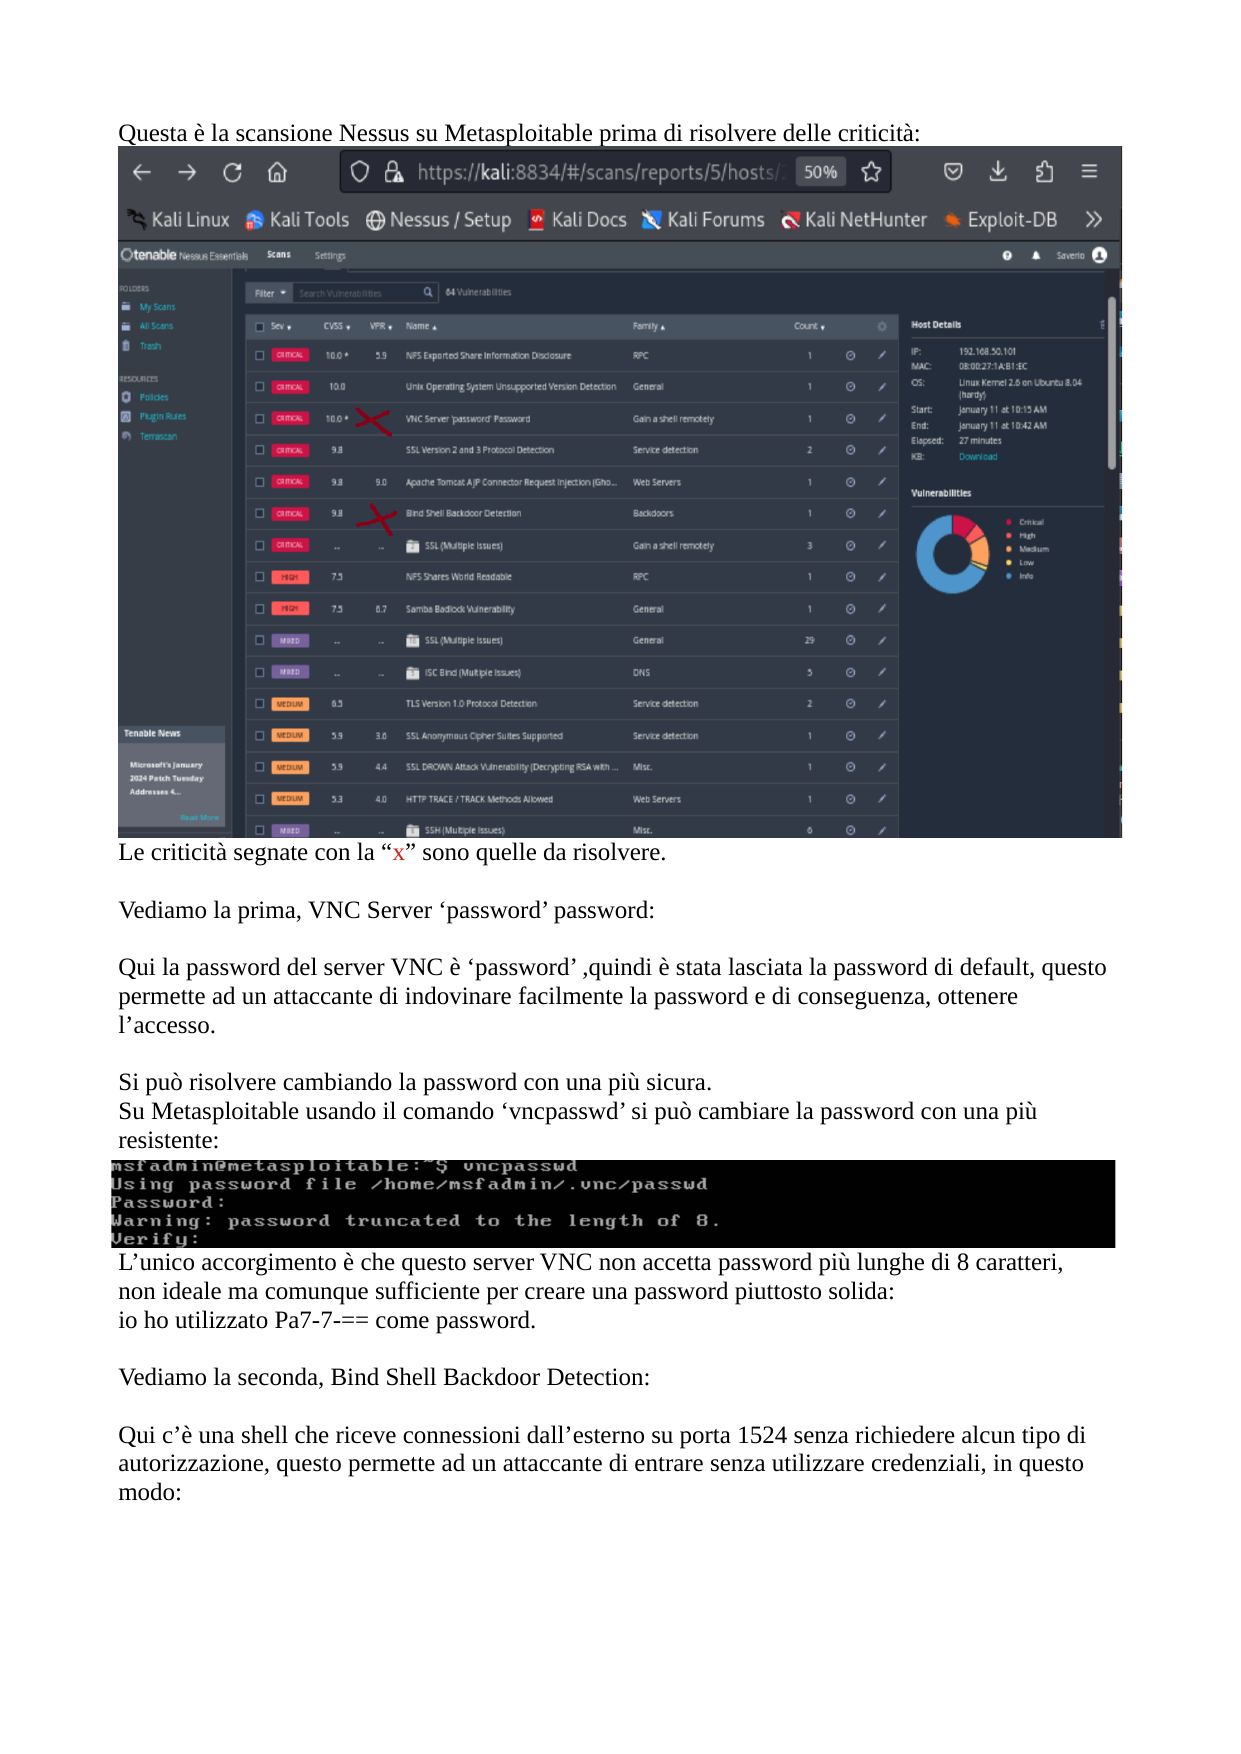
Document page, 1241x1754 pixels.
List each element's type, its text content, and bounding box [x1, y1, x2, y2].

text Vediamo la seconda, Bind Shell Backdoor Detection: [118, 1362, 1122, 1391]
picture [111, 1160, 1116, 1248]
text Qui c’è una shell che riceve connessioni dall’esterno su porta 1524 senza richiedere alcun tipo di autorizzazione, questo permette ad un attaccante di entrare senza utilizzare credenziali, in questo modo: [118, 1420, 1122, 1506]
text L’unico accorgimento è che questo server VNC non accetta password più lunghe di 8 caratteri, [118, 1154, 1122, 1276]
text Qui la password del server VNC è ‘password’ ,quindi è stata lasciata la password di default, questo permette ad un attaccante di indovinare facilmente la password e di conseguenza, ottenere l’accesso. [118, 952, 1122, 1039]
text Questa è la scansione Nessus su Metasploitable prima di risolvere delle criticità: [118, 118, 1122, 146]
text Vediamo la prima, VNC Server ‘password’ password: [118, 895, 1122, 924]
text non ideale ma comunque sufficiente per creare una password piuttosto solida: [118, 1276, 1122, 1305]
text Su Metasploitable usando il comando ‘vncpasswd’ si può cambiare la password con una più resistente: [118, 1096, 1122, 1154]
picture [118, 146, 1123, 838]
text Le criticità segnate con la “x” sono quelle da risolvere. [118, 838, 1122, 866]
text Si può risolvere cambiando la password con una più sicura. [118, 1067, 1122, 1096]
text io ho utilizzato Pa7-7-== come password. [118, 1305, 1122, 1333]
